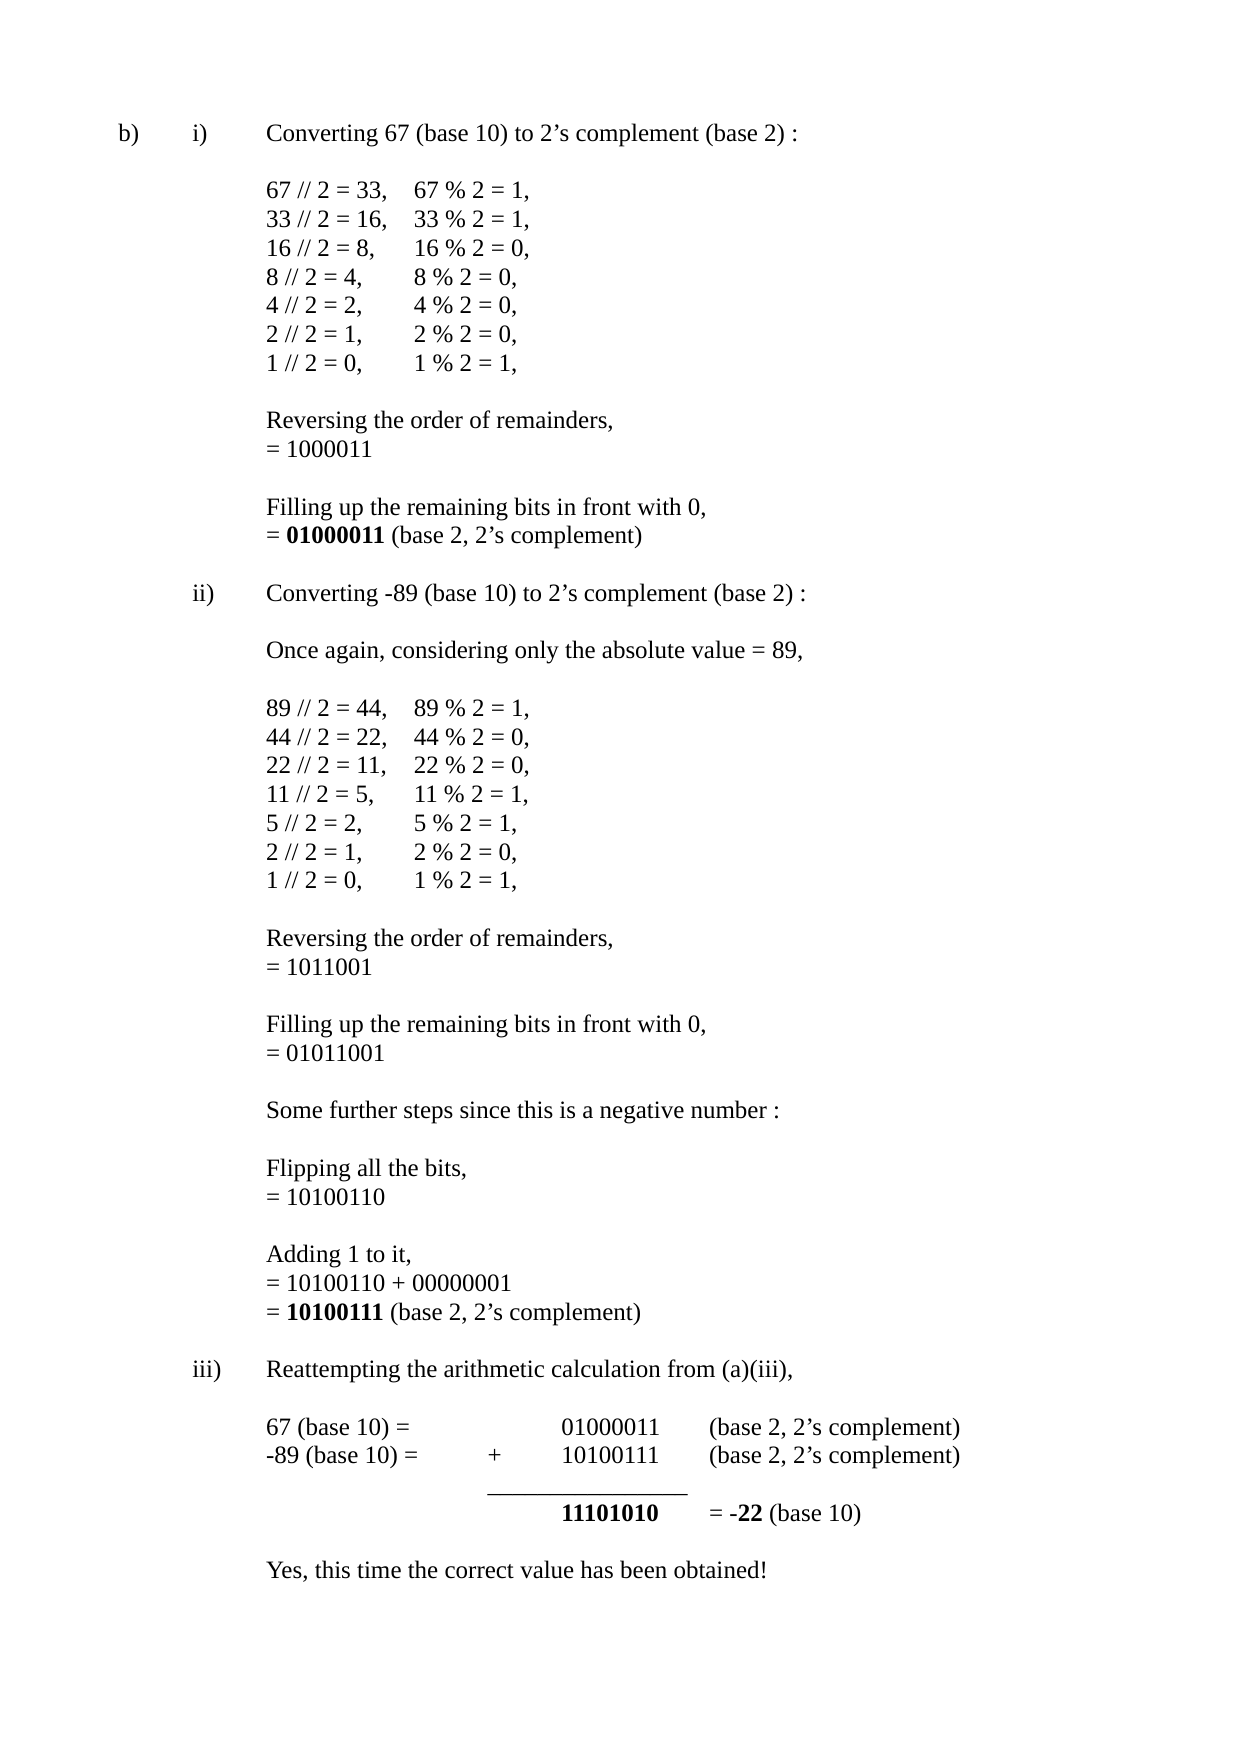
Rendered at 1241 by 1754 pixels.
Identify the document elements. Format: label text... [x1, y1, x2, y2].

text Adding 1 to it, [118, 1239, 1122, 1268]
text = 1011001 [118, 952, 1122, 981]
text = 1000011 [118, 434, 1122, 463]
text = 10100110 + 00000001 [118, 1268, 1122, 1297]
text = 01011001 [118, 1038, 1122, 1067]
text 89 // 2 = 44, 89 % 2 = 1, [118, 693, 1122, 722]
text iii) Reattempting the arithmetic calculation from (a)(iii), [118, 1354, 1122, 1383]
text 16 // 2 = 8, 16 % 2 = 0, [118, 233, 1122, 262]
text Yes, this time the correct value has been obtained! [118, 1556, 1122, 1584]
text b) i) Converting 67 (base 10) to 2’s complement (base 2) : [118, 118, 1122, 147]
text 1 // 2 = 0, 1 % 2 = 1, [118, 348, 1122, 377]
text ii) Converting -89 (base 10) to 2’s complement (base 2) : [118, 578, 1122, 607]
text 44 // 2 = 22, 44 % 2 = 0, [118, 722, 1122, 751]
text Filling up the remaining bits in front with 0, [118, 492, 1122, 521]
text = 10100110 [118, 1182, 1122, 1211]
text 8 // 2 = 4, 8 % 2 = 0, [118, 262, 1122, 291]
text 1 // 2 = 0, 1 % 2 = 1, [118, 866, 1122, 894]
text 22 // 2 = 11, 22 % 2 = 0, [118, 751, 1122, 779]
text 5 // 2 = 2, 5 % 2 = 1, [118, 808, 1122, 837]
text Once again, considering only the absolute value = 89, [118, 636, 1122, 664]
text 11 // 2 = 5, 11 % 2 = 1, [118, 779, 1122, 808]
text = 01000011 (base 2, 2’s complement) [118, 521, 1122, 549]
text Reversing the order of remainders, [118, 923, 1122, 952]
text 2 // 2 = 1, 2 % 2 = 0, [118, 837, 1122, 866]
text ________________ [118, 1469, 1122, 1498]
text -89 (base 10) = + 10100111 (base 2, 2’s complement) [118, 1441, 1122, 1469]
text 67 // 2 = 33, 67 % 2 = 1, [118, 176, 1122, 204]
text 67 (base 10) = 01000011 (base 2, 2’s complement) [118, 1412, 1122, 1441]
text Filling up the remaining bits in front with 0, [118, 1009, 1122, 1038]
text 4 // 2 = 2, 4 % 2 = 0, [118, 291, 1122, 319]
text = 10100111 (base 2, 2’s complement) [118, 1297, 1122, 1326]
text 11101010 = -22 (base 10) [118, 1498, 1122, 1527]
text 2 // 2 = 1, 2 % 2 = 0, [118, 319, 1122, 348]
text Flipping all the bits, [118, 1153, 1122, 1182]
text Reversing the order of remainders, [118, 406, 1122, 434]
text Some further steps since this is a negative number : [118, 1096, 1122, 1124]
text 33 // 2 = 16, 33 % 2 = 1, [118, 204, 1122, 233]
